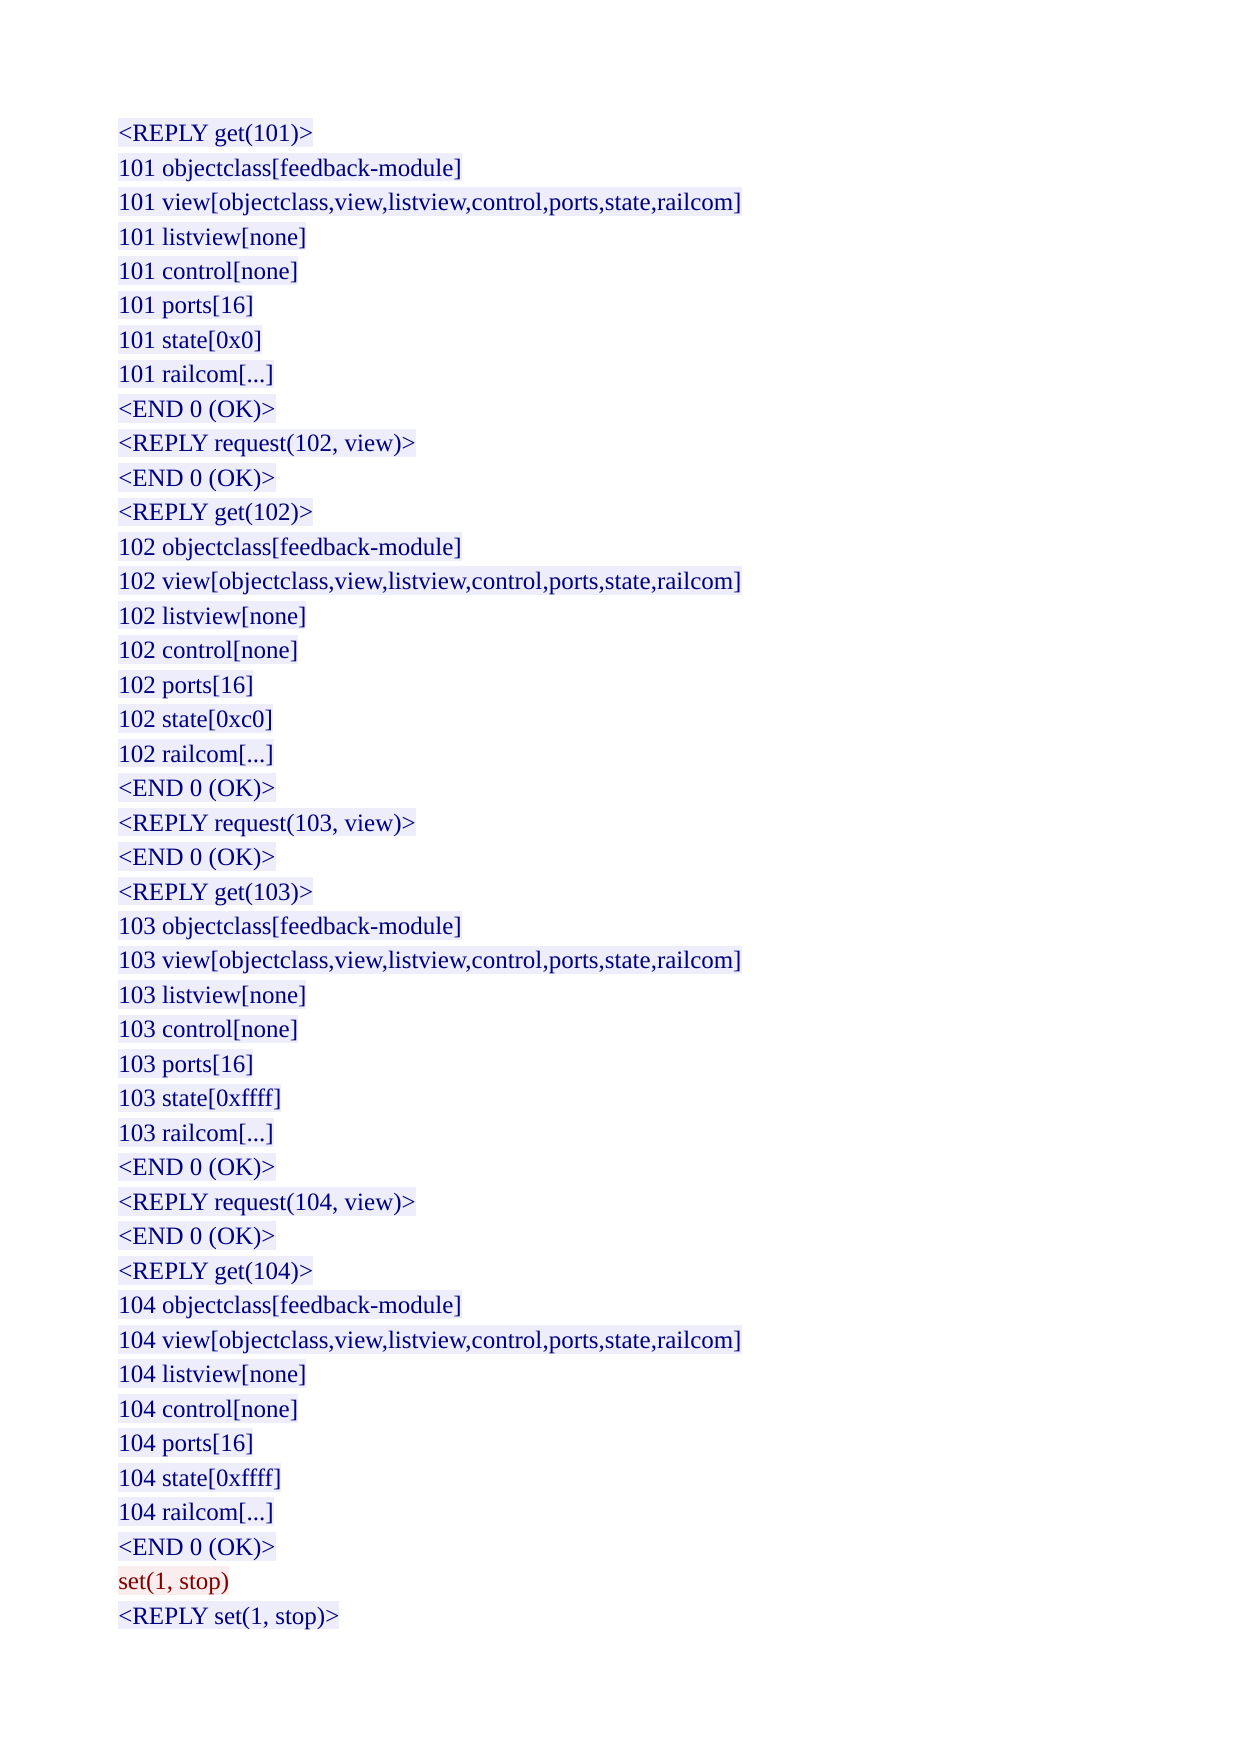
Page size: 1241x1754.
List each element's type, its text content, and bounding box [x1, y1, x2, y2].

text 101 railcom[...] [118, 359, 1122, 388]
text 104 ports[16] [118, 1428, 1122, 1457]
text <END 0 (OK)> [118, 773, 1122, 802]
text 103 state[0xffff] [118, 1083, 1122, 1112]
text <END 0 (OK)> [118, 842, 1122, 871]
text <END 0 (OK)> [118, 1532, 1122, 1561]
text 103 ports[16] [118, 1049, 1122, 1078]
text 103 control[none] [118, 1014, 1122, 1043]
text <END 0 (OK)> [118, 1221, 1122, 1250]
text 104 railcom[...] [118, 1497, 1122, 1526]
text <REPLY get(102)> [118, 497, 1122, 526]
text <END 0 (OK)> [118, 394, 1122, 423]
text 102 ports[16] [118, 670, 1122, 698]
text 101 state[0x0] [118, 325, 1122, 354]
text <REPLY request(103, view)> [118, 808, 1122, 836]
text 104 state[0xffff] [118, 1463, 1122, 1492]
text <REPLY set(1, stop)> [118, 1601, 1122, 1629]
text 104 objectclass[feedback-module] [118, 1290, 1122, 1319]
text <END 0 (OK)> [118, 463, 1122, 492]
text 103 view[objectclass,view,listview,control,ports,state,railcom] [118, 946, 1122, 974]
text 101 listview[none] [118, 222, 1122, 250]
text 103 objectclass[feedback-module] [118, 911, 1122, 940]
text 101 control[none] [118, 256, 1122, 285]
text 104 view[objectclass,view,listview,control,ports,state,railcom] [118, 1325, 1122, 1354]
text 104 listview[none] [118, 1359, 1122, 1388]
text 103 railcom[...] [118, 1118, 1122, 1147]
text 101 view[objectclass,view,listview,control,ports,state,railcom] [118, 187, 1122, 216]
text 102 state[0xc0] [118, 704, 1122, 733]
text <REPLY get(103)> [118, 877, 1122, 905]
text 102 railcom[...] [118, 739, 1122, 767]
text <END 0 (OK)> [118, 1152, 1122, 1181]
text 102 listview[none] [118, 601, 1122, 629]
text 103 listview[none] [118, 980, 1122, 1009]
text set(1, stop) [118, 1566, 1122, 1595]
text <REPLY get(104)> [118, 1256, 1122, 1285]
text 102 control[none] [118, 635, 1122, 664]
text <REPLY request(102, view)> [118, 428, 1122, 457]
text <REPLY request(104, view)> [118, 1187, 1122, 1216]
text 101 ports[16] [118, 291, 1122, 319]
text 101 objectclass[feedback-module] [118, 153, 1122, 181]
text 102 view[objectclass,view,listview,control,ports,state,railcom] [118, 566, 1122, 595]
text 102 objectclass[feedback-module] [118, 532, 1122, 561]
text <REPLY get(101)> [118, 118, 1122, 147]
text 104 control[none] [118, 1394, 1122, 1423]
